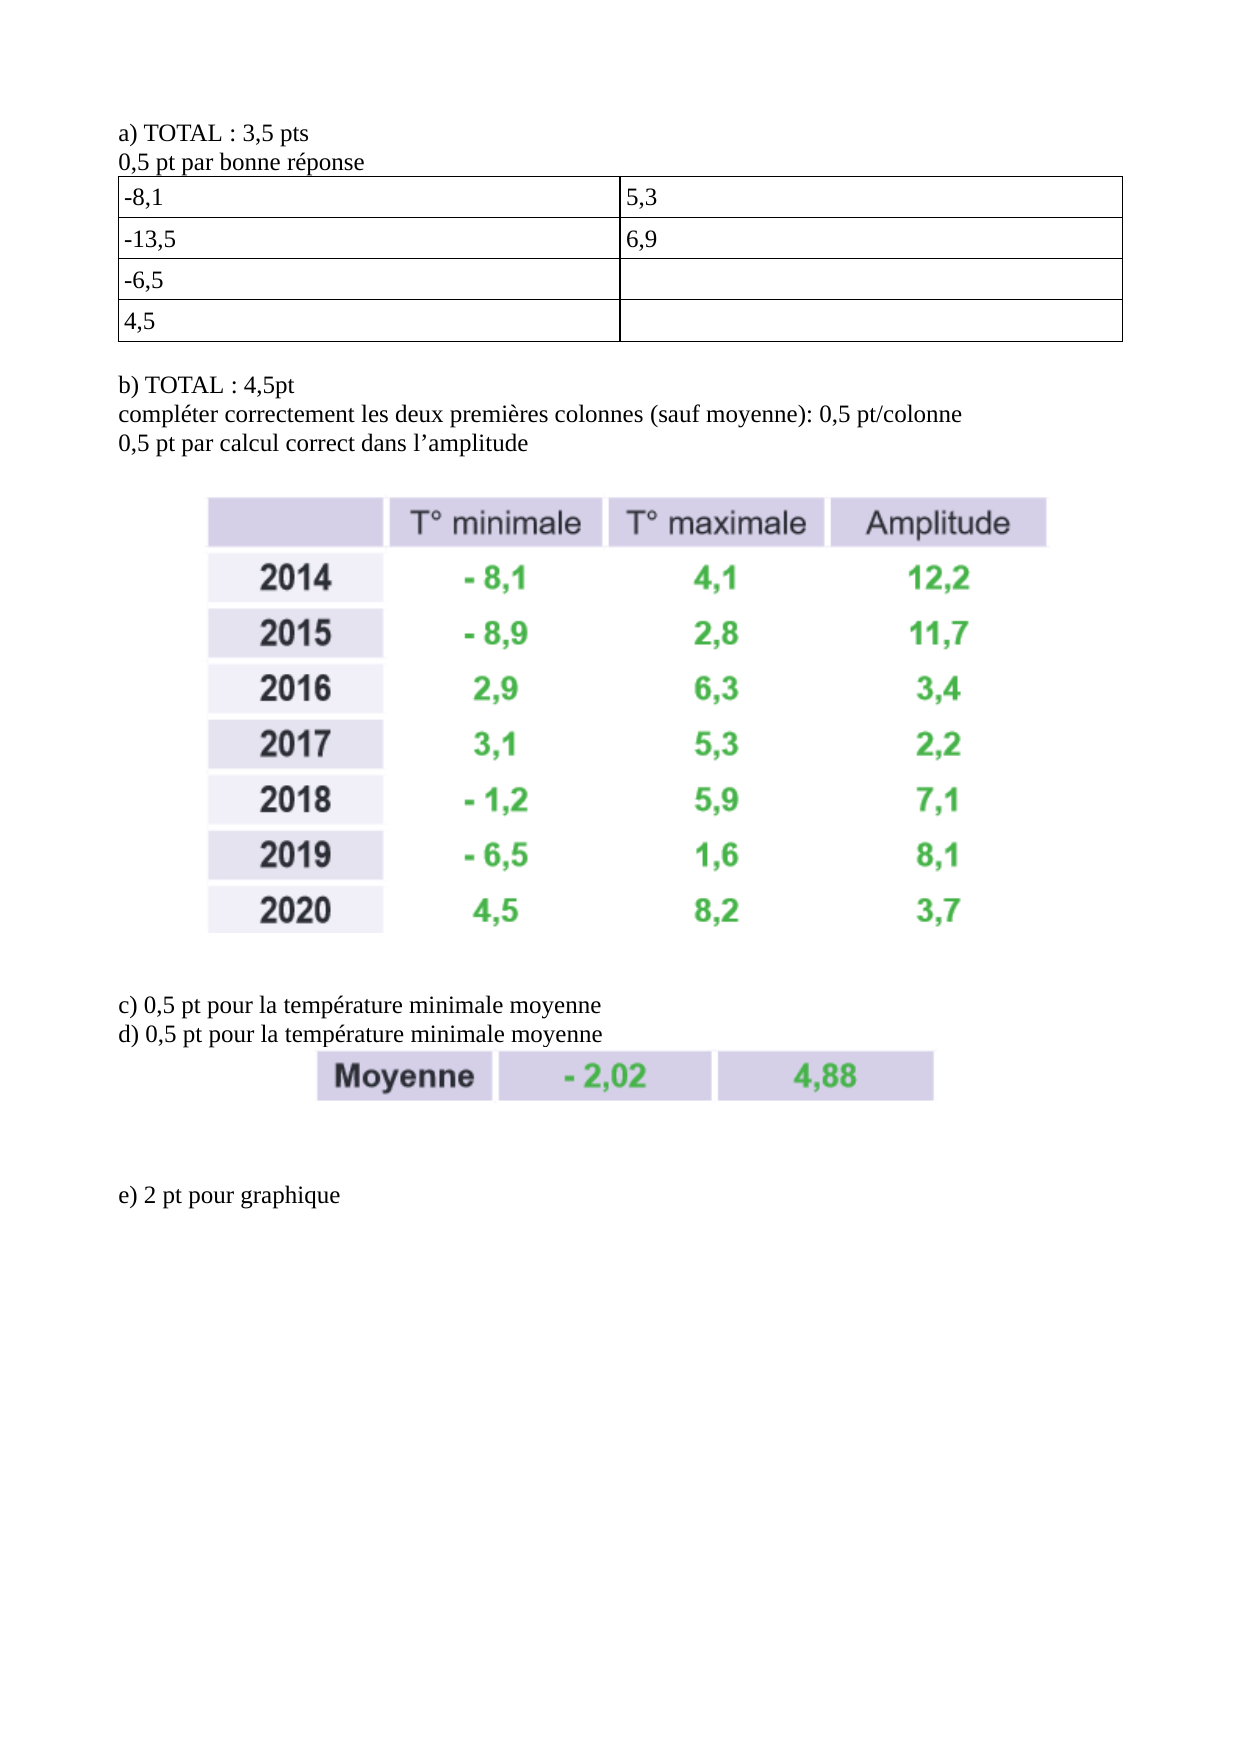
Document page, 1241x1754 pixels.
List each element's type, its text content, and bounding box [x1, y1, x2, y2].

table_cell -13,5 [119, 218, 619, 258]
text compléter correctement les deux premières colonnes (sauf moyenne): 0,5 pt/colonne [118, 399, 1122, 428]
table_header -8,1 [119, 177, 619, 217]
table_cell 4,5 [119, 300, 619, 341]
text 0,5 pt par bonne réponse [118, 147, 1122, 176]
text a) TOTAL : 3,5 pts [118, 118, 1122, 147]
picture [190, 485, 1050, 933]
text d) 0,5 pt pour la température minimale moyenne [118, 1019, 1122, 1047]
text 0,5 pt par calcul correct dans l’amplitude [118, 428, 1122, 457]
table_cell [621, 300, 1122, 341]
text e) 2 pt pour graphique [118, 1180, 1122, 1209]
text c) 0,5 pt pour la température minimale moyenne [118, 990, 1122, 1019]
table_header 5,3 [621, 177, 1122, 217]
table_cell [621, 259, 1122, 299]
picture [299, 1047, 942, 1123]
table_cell 6,9 [621, 218, 1122, 258]
table_cell -6,5 [119, 259, 619, 299]
text b) TOTAL : 4,5pt [118, 370, 1122, 399]
